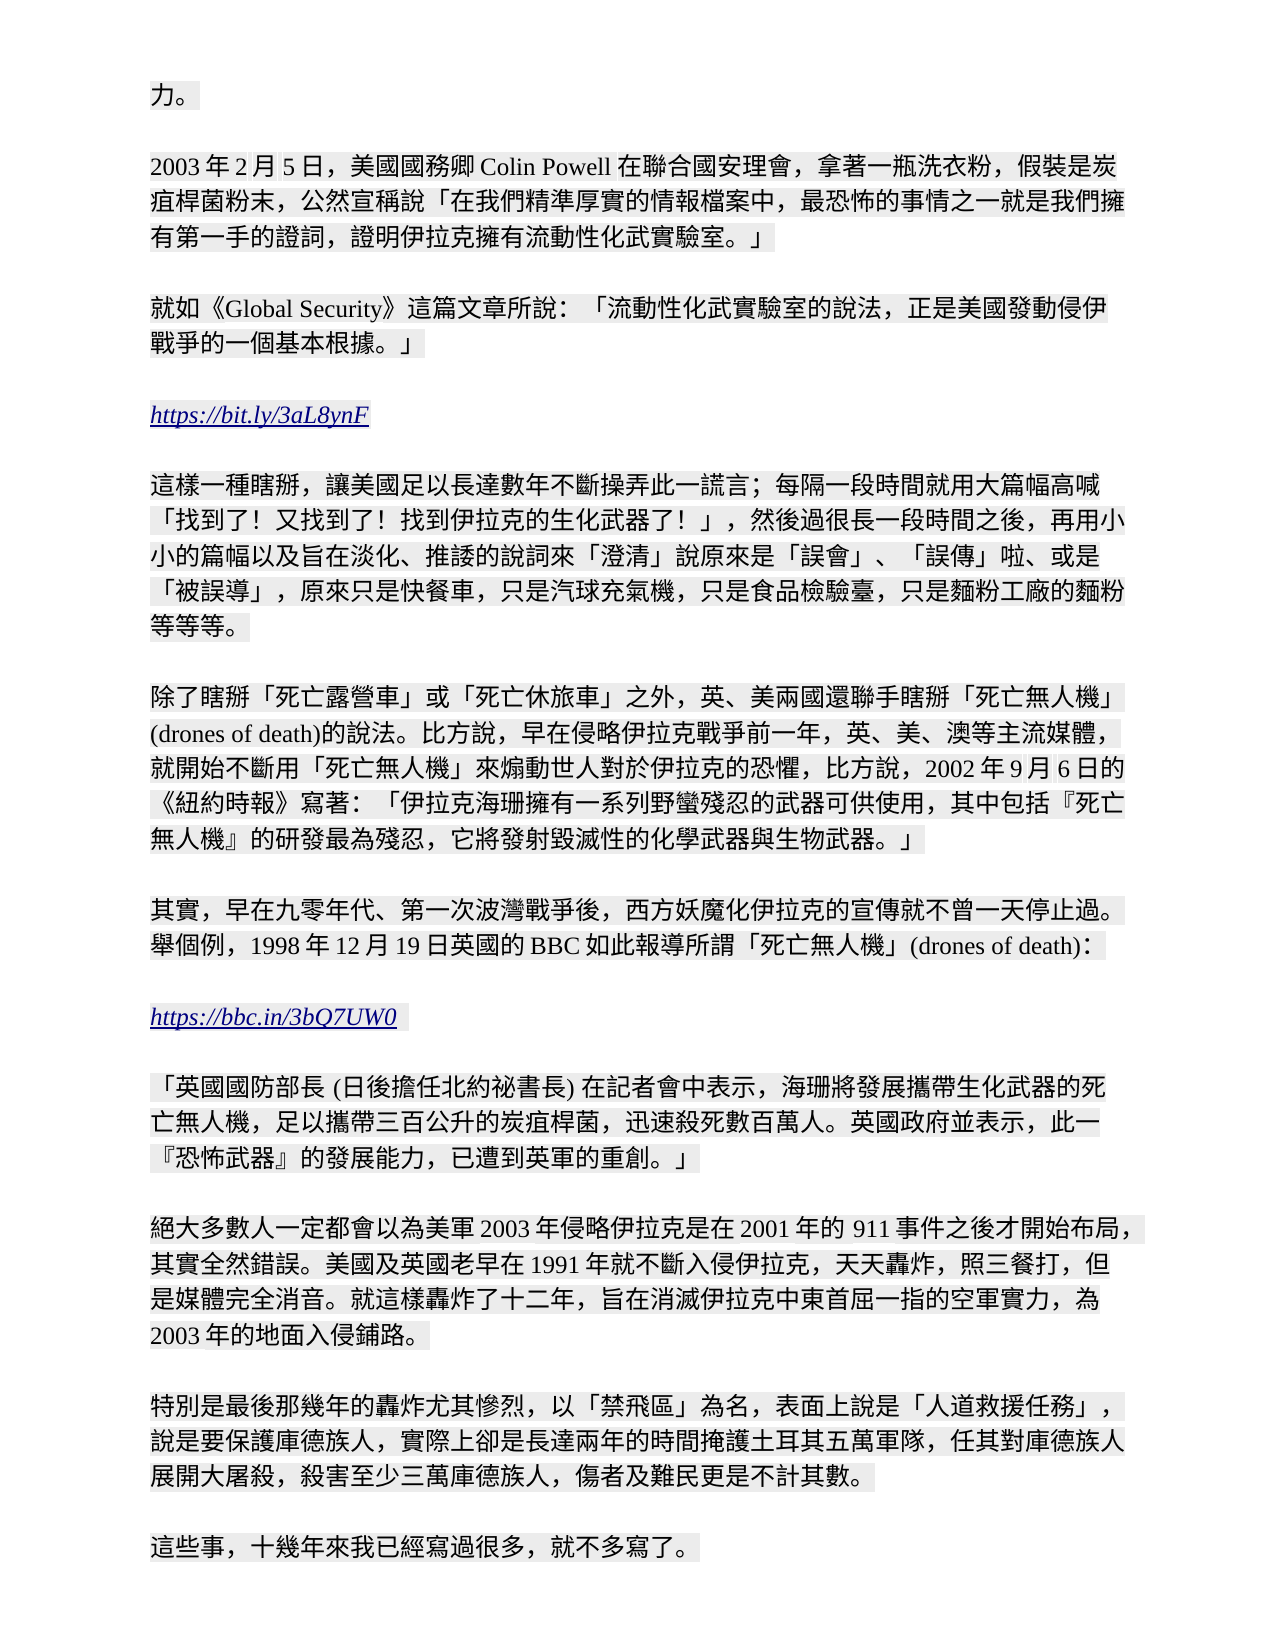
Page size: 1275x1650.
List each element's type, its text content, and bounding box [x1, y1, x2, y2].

text 生物武器：一個更陰暗的未來(13) 陳真2020. 04. 06. 美國官方及其主流媒體走狗們，差不多是2006年，也就是侵略伊拉克三年後，才開始慢慢一點一滴、半推半就地承認過去有關伊拉克擁有生化武器的諸多指控全是謊言。 我這樣講，其實並不精確。事實上，美國連這樣的「事後誠實」也沒有，它始終沒有認錯。幫忙散播謠言的主流媒體也沒有。 不管是美國官方或主流媒體，他們始終沒有承認說「對！我就是說謊。我當時就是在聯合國大會上故意拿洗衣粉假裝是什麼炭疽桿菌粉末來欺騙大家」。 他們把赤裸裸的近千個謊言，一概說成是一種「情報上的失誤或誤導」，要不就說是「某些真實的情報被忽略了」，或者乾脆推給伊拉克那些美國走狗，說是他們「故意提供不實資訊」等等。 這樣各位懂嗎？也就是說，把密謀十年以上的侵略計畫與精心設計的無數謊言，完全淡化成一場無心的誤會與資訊失誤。 舉個例，美軍佔領伊拉克大約三周年，2006年4月12日的華盛頓郵報指出：美國和英國的國防情報部門聯合派駐伊拉克的生化武器專家團，老早在2003年5月就已經排除所謂「死亡露營車」(Winnebagos of death) (亦即流動性化武實驗室)的各種所謂證據，並於5月27日出具詳細報告，指出所謂「死亡露營車」不過就是一些跟食品檢驗有關的車子，或是一些氣象汽球的充氣裝置等等。 但是，2003年5月29日，也就是該報告出爐後兩天，布希卻竟然再度對外公然撒謊說「關於伊拉克的致命性流動化武實驗室，美國已找到證據」。但是你看，該報導卻說，這些國防情報部的化武專家證詞被布希政府給「忽略了」(ignored)。他媽的這叫做「忽略」嗎？這就像人渣黨利用總統專機走私一樣，他不說走私，而叫「超帶」。 我想說的是，美國撒了一千個謊言藉以入侵、佔領伊拉克之事，即便一一拆穿，但始終沒有認錯，而是採取這樣一種推諉、淡化的方式來矇混過去。而且，事隔多年，人們的記憶與情感早已逐漸淡忘。 簡單說就是：主流媒體一開始先是配合美國政府，瘋狂地撒下無數漫天大謊，然後事隔多年，再慢慢用小篇幅報導，把它淡化成一種「情報上的疏忽」或「走狗們的誤導」，甚至講得好像美國很無辜似的。 尤有甚者，當他們事後淡化、推諉這些謊言時，甚至照樣還是把「尋找伊拉克的化武實驗室」給講得好像是什麼「尚待繼續努力的艱難任務」似的，甚至還會附上一些類似像這樣的圖片，加強驚悚與聳動感，繼續誤導讀者： https://bit.ly/3aLBMmm 這樣一種「尚待繼續努力」的艱難任務，其實早在一開始就埋下伏筆。Richard Spertzel 以美國派駐聯合國的首席武檢官之尊，打從一開始撒謊說伊拉克不但擁有生化武器，而且擁有超美趕俄的「分隔化」化武能力時，就已經等於說，美國永遠都能以此為藉口不斷進行指控。 「死亡露營車」(Winnebagos of death) 這個當年熱門的驚悚辭彙是怎麼來的呢？如我上一篇所說，就是因為這位Richard Spertzel 所提出的一個說法，指控伊拉克擁有「分隔化」(即小型化) 化武能力。如他自己所說，這意味著「你不但必須同時查緝伊拉克的每一棟房子，也必須查緝伊拉克的每一輛車子」，才有可能找到伊拉克擁有生化武器的證據。 在這種鳥話底下，那其實等於說：我永遠都不可能承認伊拉克沒有生化武器；如果我一時沒有證據，那只是因為伊拉克車輛太多了，讓我一時還沒法找到，因為我沒辦法檢查伊拉克的所有車輛： https://bit.ly/3aKalcL 大家聽懂我在說什麼嗎？美國及其主流媒體與無良專家們，不但撒謊，而且圓謊的方式非常厲害且微妙，操弄世人於股掌之上。 美國和英國狼狽為奸，不但撒謊伊拉克擁有化武，還說它「四十五分鐘內就可以對外發射，瞬間殺死數百萬人」。但是，真正拿來做為發動侵略戰爭的藉口卻是「分隔化」化武的能力。 2003年2月5日，美國國務卿Colin Powell 在聯合國安理會，拿著一瓶洗衣粉，假裝是炭疽桿菌粉末，公然宣稱說「在我們精準厚實的情報檔案中，最恐怖的事情之一就是我們擁有第一手的證詞，證明伊拉克擁有流動性化武實驗室。」 就如《Global Security》這篇文章所說：「流動性化武實驗室的說法，正是美國發動侵伊戰爭的一個基本根據。」 https://bit.ly/3aL8ynF 這樣一種瞎掰，讓美國足以長達數年不斷操弄此一謊言；每隔一段時間就用大篇幅高喊「找到了！又找到了！找到伊拉克的生化武器了！」，然後過很長一段時間之後，再用小小的篇幅以及旨在淡化、推諉的說詞來「澄清」說原來是「誤會」、「誤傳」啦、或是「被誤導」，原來只是快餐車，只是汽球充氣機，只是食品檢驗臺，只是麵粉工廠的麵粉等等等。 除了瞎掰「死亡露營車」或「死亡休旅車」之外，英、美兩國還聯手瞎掰「死亡無人機」(drones of death)的說法。比方說，早在侵略伊拉克戰爭前一年，英、美、澳等主流媒體，就開始不斷用「死亡無人機」來煽動世人對於伊拉克的恐懼，比方說，2002年9月6日的《紐約時報》寫著：「伊拉克海珊擁有一系列野蠻殘忍的武器可供使用，其中包括『死亡無人機』的研發最為殘忍，它將發射毀滅性的化學武器與生物武器。」 其實，早在九零年代、第一次波灣戰爭後，西方妖魔化伊拉克的宣傳就不曾一天停止過。舉個例，1998年12月19日英國的BBC如此報導所謂「死亡無人機」(drones of death)： https://bbc.in/3bQ7UW0 「英國國防部長 (日後擔任北約祕書長) 在記者會中表示，海珊將發展攜帶生化武器的死亡無人機，足以攜帶三百公升的炭疽桿菌，迅速殺死數百萬人。英國政府並表示，此一『恐怖武器』的發展能力，已遭到英軍的重創。」 絕大多數人一定都會以為美軍2003年侵略伊拉克是在2001年的 911事件之後才開始布局，其實全然錯誤。美國及英國老早在1991年就不斷入侵伊拉克，天天轟炸，照三餐打，但是媒體完全消音。就這樣轟炸了十二年，旨在消滅伊拉克中東首屈一指的空軍實力，為2003年的地面入侵鋪路。 特別是最後那幾年的轟炸尤其慘烈，以「禁飛區」為名，表面上說是「人道救援任務」，說是要保護庫德族人，實際上卻是長達兩年的時間掩護土耳其五萬軍隊，任其對庫德族人展開大屠殺，殺害至少三萬庫德族人，傷者及難民更是不計其數。 這些事，十幾年來我已經寫過很多，就不多寫了。 [150, 75, 1125, 1562]
